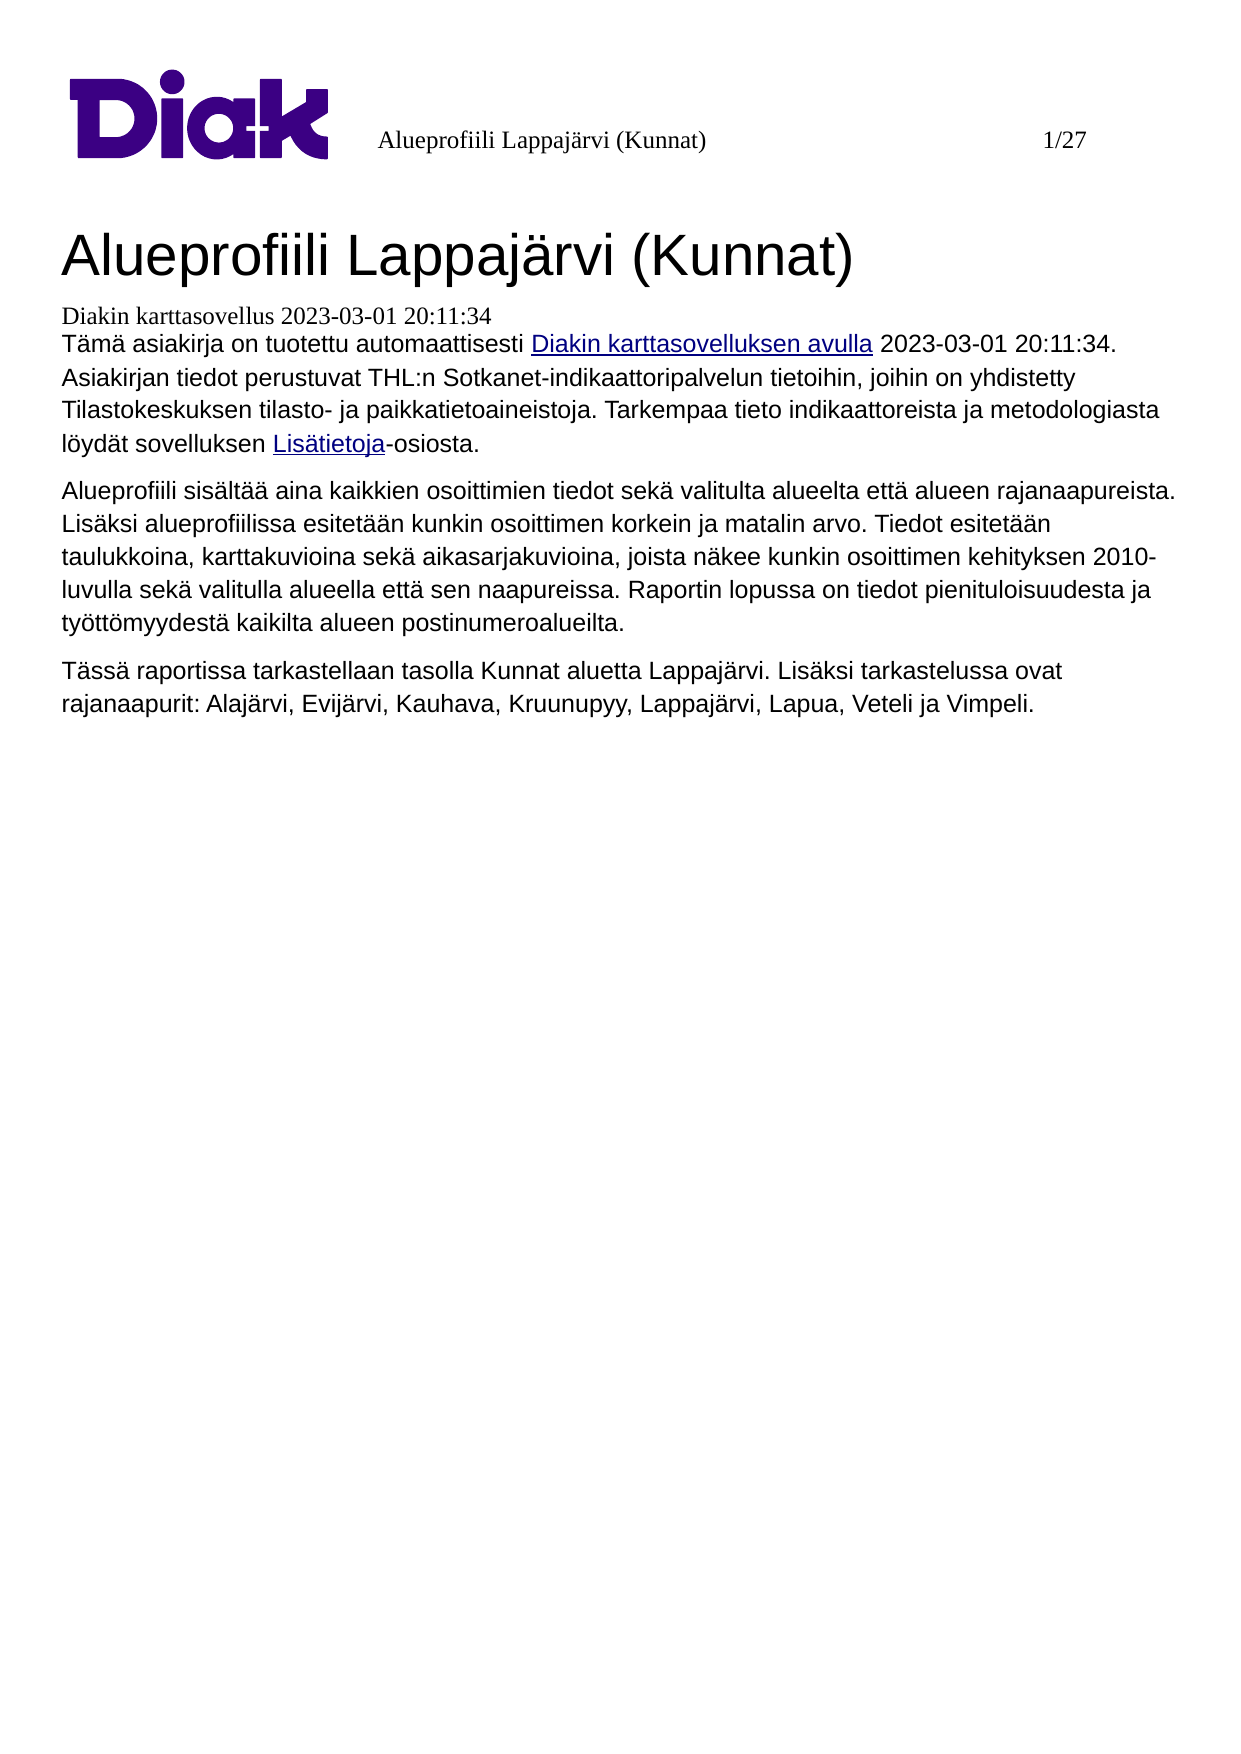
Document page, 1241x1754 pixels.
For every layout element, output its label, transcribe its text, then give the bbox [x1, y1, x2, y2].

text Diakin karttasovellus 2023-03-01 20:11:34 [61, 301, 1179, 329]
text Alueprofiili sisältää aina kaikkien osoittimien tiedot sekä valitulta alueelta että alueen rajanaapureista. Lisäksi alueprofiilissa esitetään kunkin osoittimen korkein ja matalin arvo. Tiedot esitetään taulukkoina, karttakuvioina sekä aikasarjakuvioina, joista näkee kunkin osoittimen kehityksen 2010-luvulla sekä valitulla alueella että sen naapureissa. Raportin lopussa on tiedot pienituloisuudesta ja työttömyydestä kaikilta alueen postinumeroalueilta. [61, 476, 1179, 637]
text Tässä raportissa tarkastellaan tasolla Kunnat aluetta Lappajärvi. Lisäksi tarkastelussa ovat rajanaapurit: Alajärvi, Evijärvi, Kauhava, Kruunupyy, Lappajärvi, Lapua, Veteli ja Vimpeli. [61, 656, 1179, 718]
title Alueprofiili Lappajärvi (Kunnat) [61, 221, 1179, 288]
text Tämä asiakirja on tuotettu automaattisesti Diakin karttasovelluksen avulla 2023-03-01 20:11:34. Asiakirjan tiedot perustuvat THL:n Sotkanet-indikaattoripalvelun tietoihin, joihin on yhdistetty Tilastokeskuksen tilasto- ja paikkatietoaineistoja. Tarkempaa tieto indikaattoreista ja metodologiasta löydät sovelluksen Lisätietoja-osiosta. [61, 329, 1179, 457]
